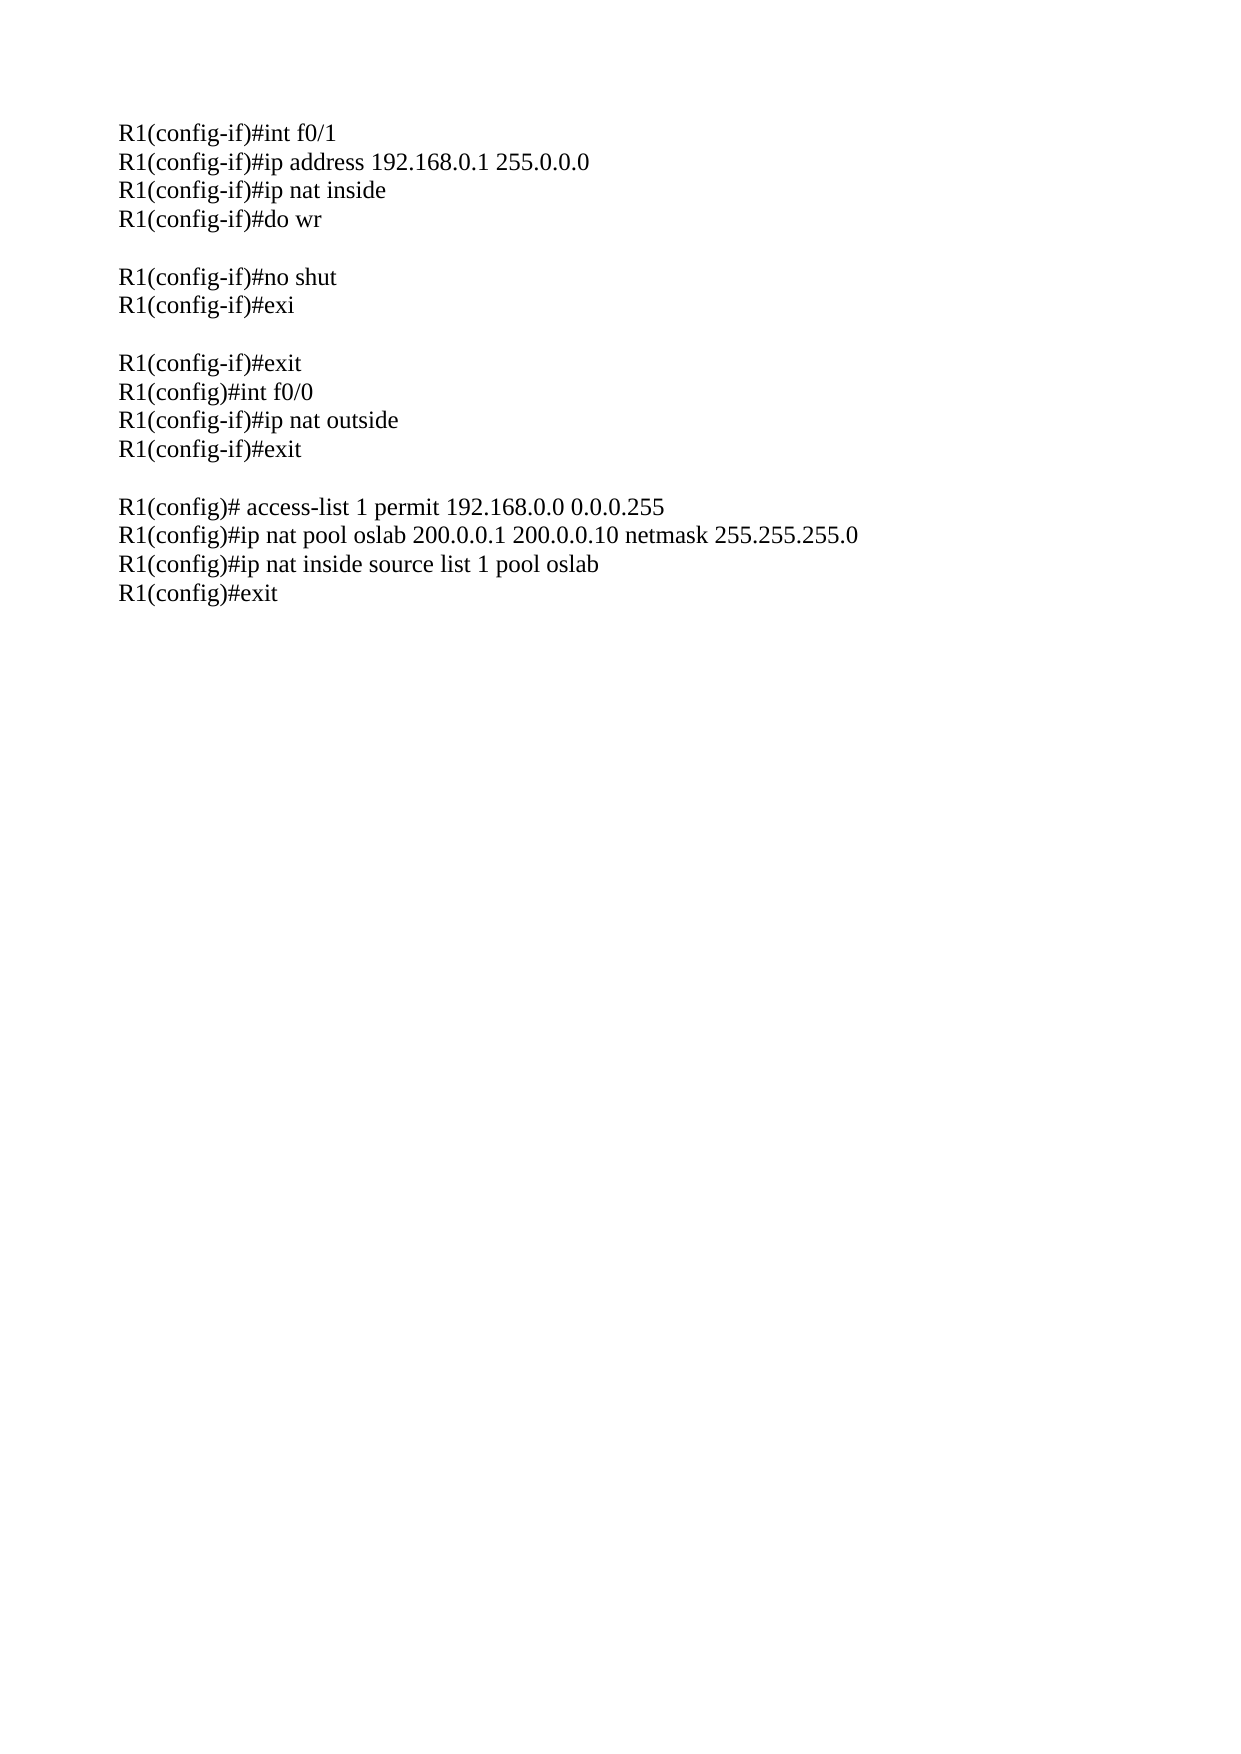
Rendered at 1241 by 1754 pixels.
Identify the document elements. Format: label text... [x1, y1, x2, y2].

text R1(config)#int f0/0 [118, 377, 1122, 406]
text R1(config-if)#int f0/1 [118, 118, 1122, 147]
text R1(config-if)#no shut [118, 262, 1122, 291]
text R1(config-if)#ip address 192.168.0.1 255.0.0.0 [118, 147, 1122, 176]
text R1(config-if)#exit [118, 348, 1122, 377]
text R1(config)#ip nat pool oslab 200.0.0.1 200.0.0.10 netmask 255.255.255.0 [118, 521, 1122, 549]
text R1(config-if)#do wr [118, 204, 1122, 233]
text R1(config)#ip nat inside source list 1 pool oslab [118, 549, 1122, 578]
text R1(config-if)#exit [118, 434, 1122, 463]
text R1(config)# access-list 1 permit 192.168.0.0 0.0.0.255 [118, 492, 1122, 521]
text R1(config)#exit [118, 578, 1122, 607]
text R1(config-if)#ip nat inside [118, 176, 1122, 204]
text R1(config-if)#exi [118, 291, 1122, 319]
text R1(config-if)#ip nat outside [118, 406, 1122, 434]
